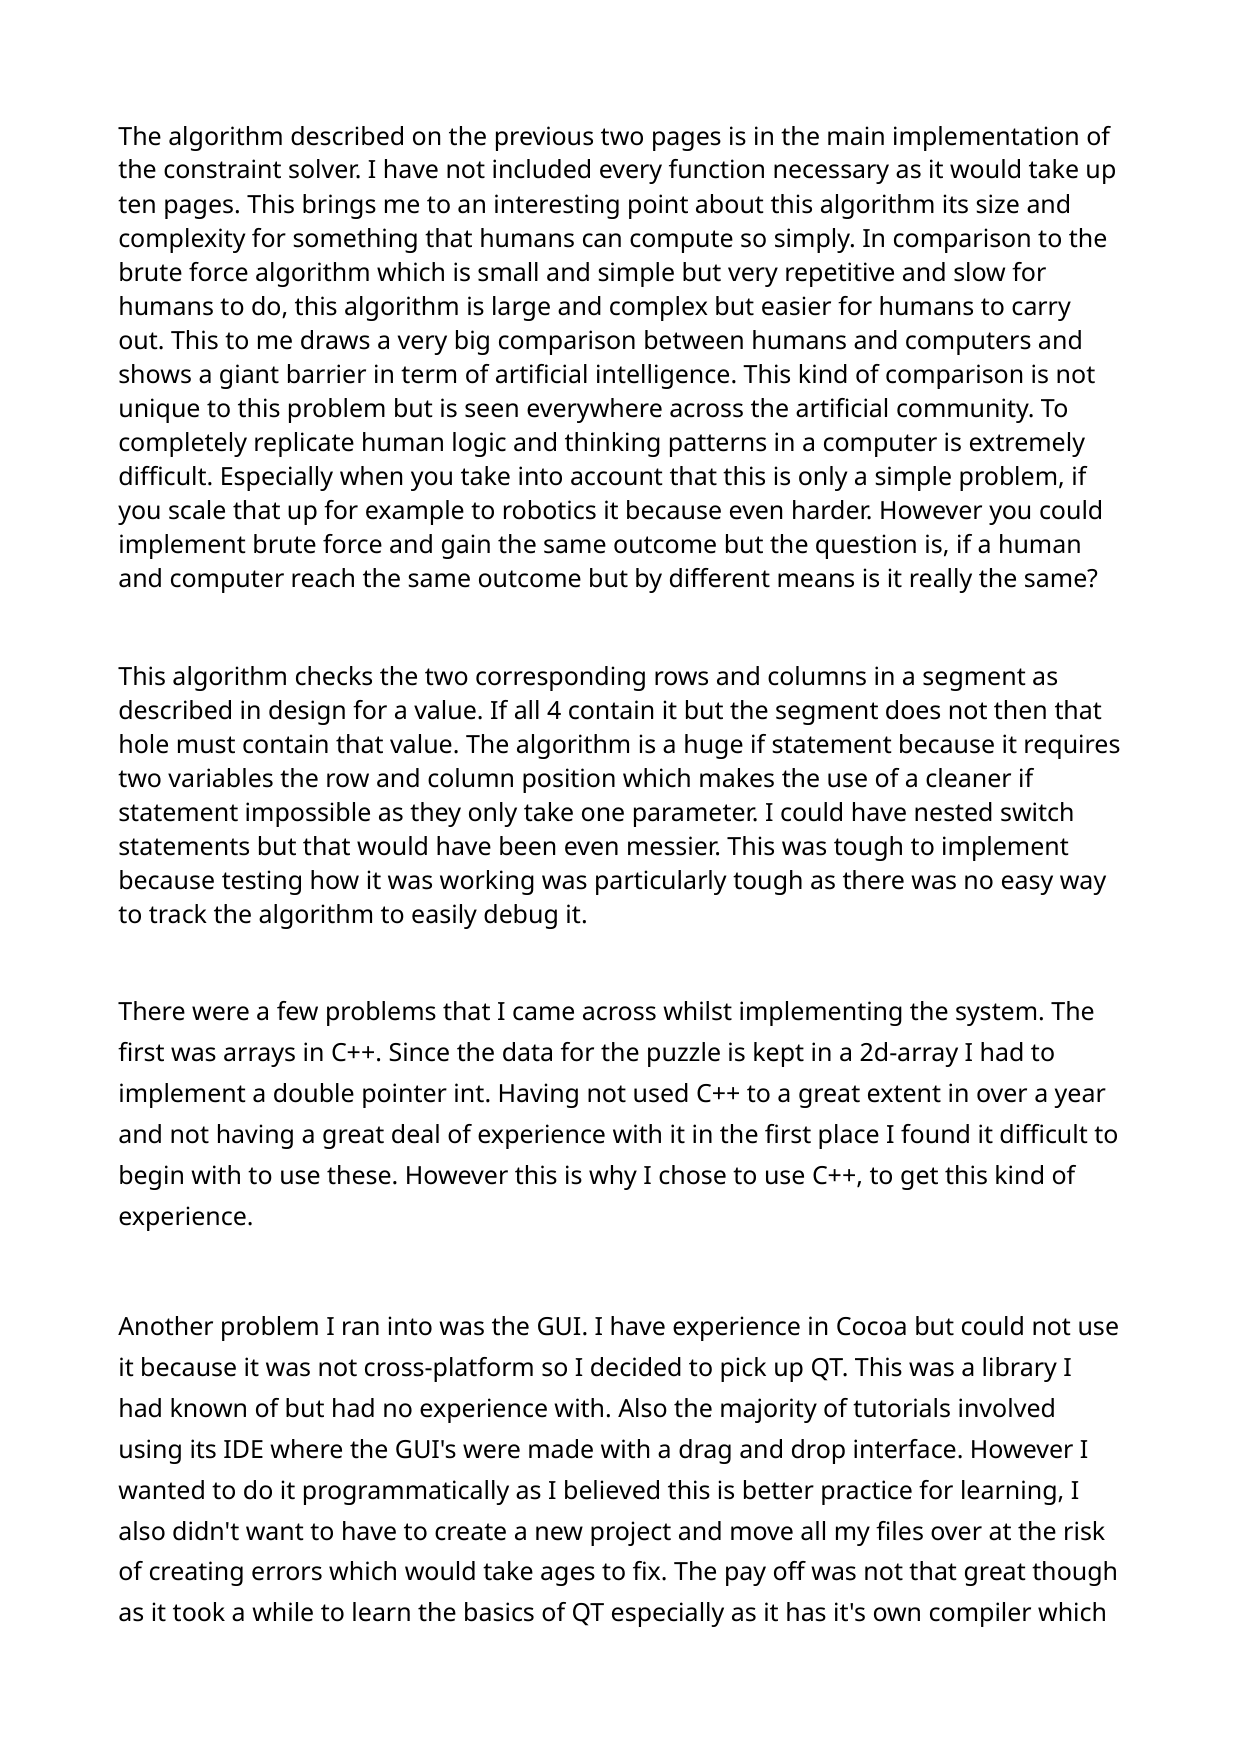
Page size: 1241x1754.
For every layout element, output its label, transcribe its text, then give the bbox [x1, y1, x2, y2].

text Another problem I ran into was the GUI. I have experience in Cocoa but could not use it because it was not cross-platform so I decided to pick up QT. This was a library I had known of but had no experience with. Also the majority of tutorials involved using its IDE where the GUI's were made with a drag and drop interface. However I wanted to do it programmatically as I believed this is better practice for learning, I also didn't want to have to create a new project and move all my files over at the risk of creating errors which would take ages to fix. The pay off was not that great though as it took a while to learn the basics of QT especially as it has it's own compiler which [118, 1309, 1122, 1629]
text There were a few problems that I came across whilst implementing the system. The first was arrays in C++. Since the data for the puzzle is kept in a 2d-array I had to implement a double pointer int. Having not used C++ to a great extent in over a year and not having a great deal of experience with it in the first place I found it difficult to begin with to use these. However this is why I chose to use C++, to get this kind of experience. [118, 994, 1122, 1232]
text This algorithm checks the two corresponding rows and columns in a segment as described in design for a value. If all 4 contain it but the segment does not then that hole must contain that value. The algorithm is a huge if statement because it requires two variables the row and column position which makes the use of a cleaner if statement impossible as they only take one parameter. I could have nested switch statements but that would have been even messier. This was tough to implement because testing how it was working was particularly tough as there was no easy way to track the algorithm to easily debug it. [118, 658, 1122, 931]
text The algorithm described on the previous two pages is in the main implementation of the constraint solver. I have not included every function necessary as it would take up ten pages. This brings me to an interesting point about this algorithm its size and complexity for something that humans can compute so simply. In comparison to the brute force algorithm which is small and simple but very repetitive and slow for humans to do, this algorithm is large and complex but easier for humans to carry out. This to me draws a very big comparison between humans and computers and shows a giant barrier in term of artificial intelligence. This kind of comparison is not unique to this problem but is seen everywhere across the artificial community. To completely replicate human logic and thinking patterns in a computer is extremely difficult. Especially when you take into account that this is only a simple problem, if you scale that up for example to robotics it because even harder. However you could implement brute force and gain the same outcome but the question is, if a human and computer reach the same outcome but by different means is it really the same? [118, 118, 1122, 595]
